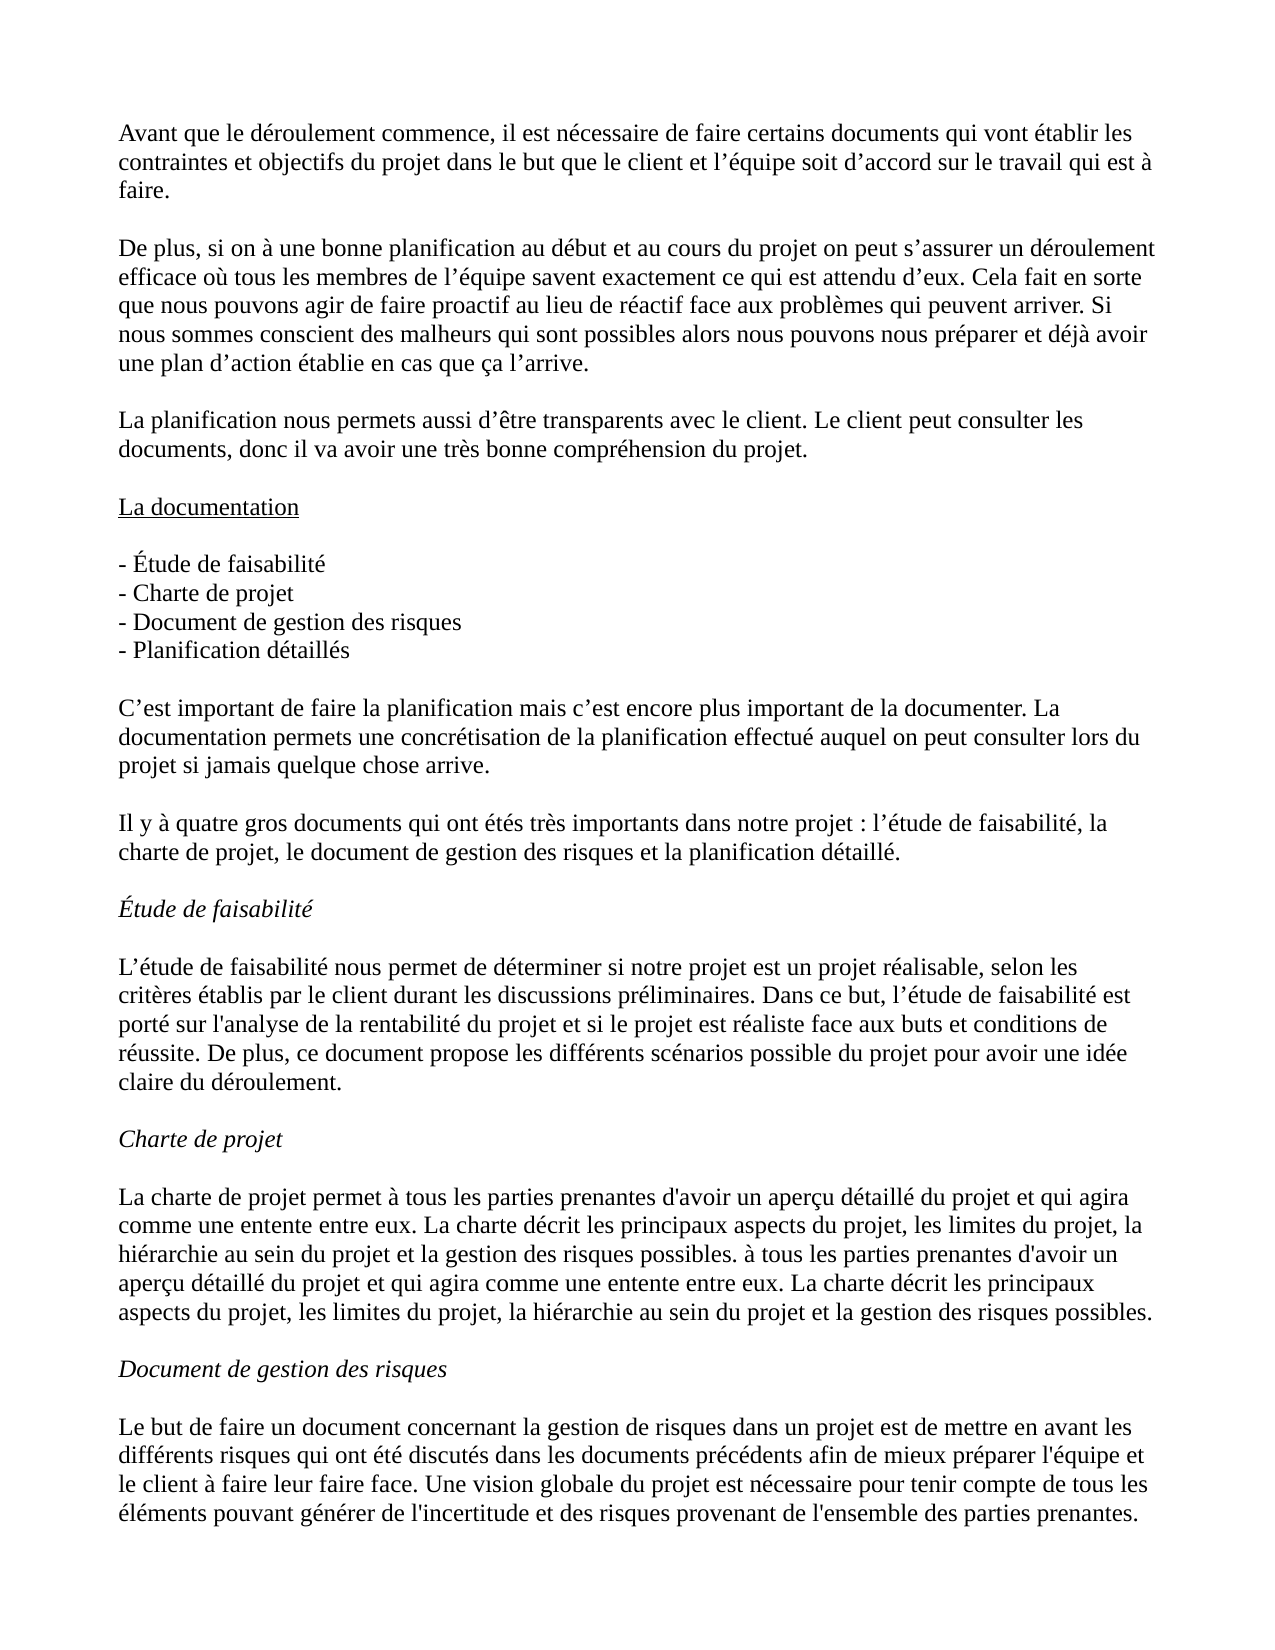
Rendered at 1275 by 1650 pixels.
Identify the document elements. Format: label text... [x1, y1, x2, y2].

text La documentation [118, 492, 1157, 521]
text La planification nous permets aussi d’être transparents avec le client. Le client peut consulter les documents, donc il va avoir une très bonne compréhension du projet. [118, 406, 1157, 463]
text - Étude de faisabilité [118, 549, 1157, 578]
text La charte de projet permet à tous les parties prenantes d'avoir un aperçu détaillé du projet et qui agira comme une entente entre eux. La charte décrit les principaux aspects du projet, les limites du projet, la hiérarchie au sein du projet et la gestion des risques possibles. à tous les parties prenantes d'avoir un aperçu détaillé du projet et qui agira comme une entente entre eux. La charte décrit les principaux aspects du projet, les limites du projet, la hiérarchie au sein du projet et la gestion des risques possibles. [118, 1182, 1157, 1326]
text L’étude de faisabilité nous permet de déterminer si notre projet est un projet réalisable, selon les critères établis par le client durant les discussions préliminaires. Dans ce but, l’étude de faisabilité est porté sur l'analyse de la rentabilité du projet et si le projet est réaliste face aux buts et conditions de réussite. De plus, ce document propose les différents scénarios possible du projet pour avoir une idée claire du déroulement. [118, 952, 1157, 1096]
text C’est important de faire la planification mais c’est encore plus important de la documenter. La documentation permets une concrétisation de la planification effectué auquel on peut consulter lors du projet si jamais quelque chose arrive. [118, 693, 1157, 779]
text Il y à quatre gros documents qui ont étés très importants dans notre projet : l’étude de faisabilité, la charte de projet, le document de gestion des risques et la planification détaillé. [118, 808, 1157, 866]
text Document de gestion des risques [118, 1354, 1157, 1383]
text De plus, si on à une bonne planification au début et au cours du projet on peut s’assurer un déroulement efficace où tous les membres de l’équipe savent exactement ce qui est attendu d’eux. Cela fait en sorte que nous pouvons agir de faire proactif au lieu de réactif face aux problèmes qui peuvent arriver. Si nous sommes conscient des malheurs qui sont possibles alors nous pouvons nous préparer et déjà avoir une plan d’action établie en cas que ça l’arrive. [118, 233, 1157, 377]
text Charte de projet [118, 1124, 1157, 1153]
text - Charte de projet [118, 578, 1157, 607]
text Étude de faisabilité [118, 894, 1157, 923]
text - Planification détaillés [118, 636, 1157, 664]
text Avant que le déroulement commence, il est nécessaire de faire certains documents qui vont établir les contraintes et objectifs du projet dans le but que le client et l’équipe soit d’accord sur le travail qui est à faire. [118, 118, 1157, 204]
text - Document de gestion des risques [118, 607, 1157, 636]
text Le but de faire un document concernant la gestion de risques dans un projet est de mettre en avant les différents risques qui ont été discutés dans les documents précédents afin de mieux préparer l'équipe et le client à faire leur faire face. Une vision globale du projet est nécessaire pour tenir compte de tous les éléments pouvant générer de l'incertitude et des risques provenant de l'ensemble des parties prenantes. [118, 1412, 1157, 1527]
